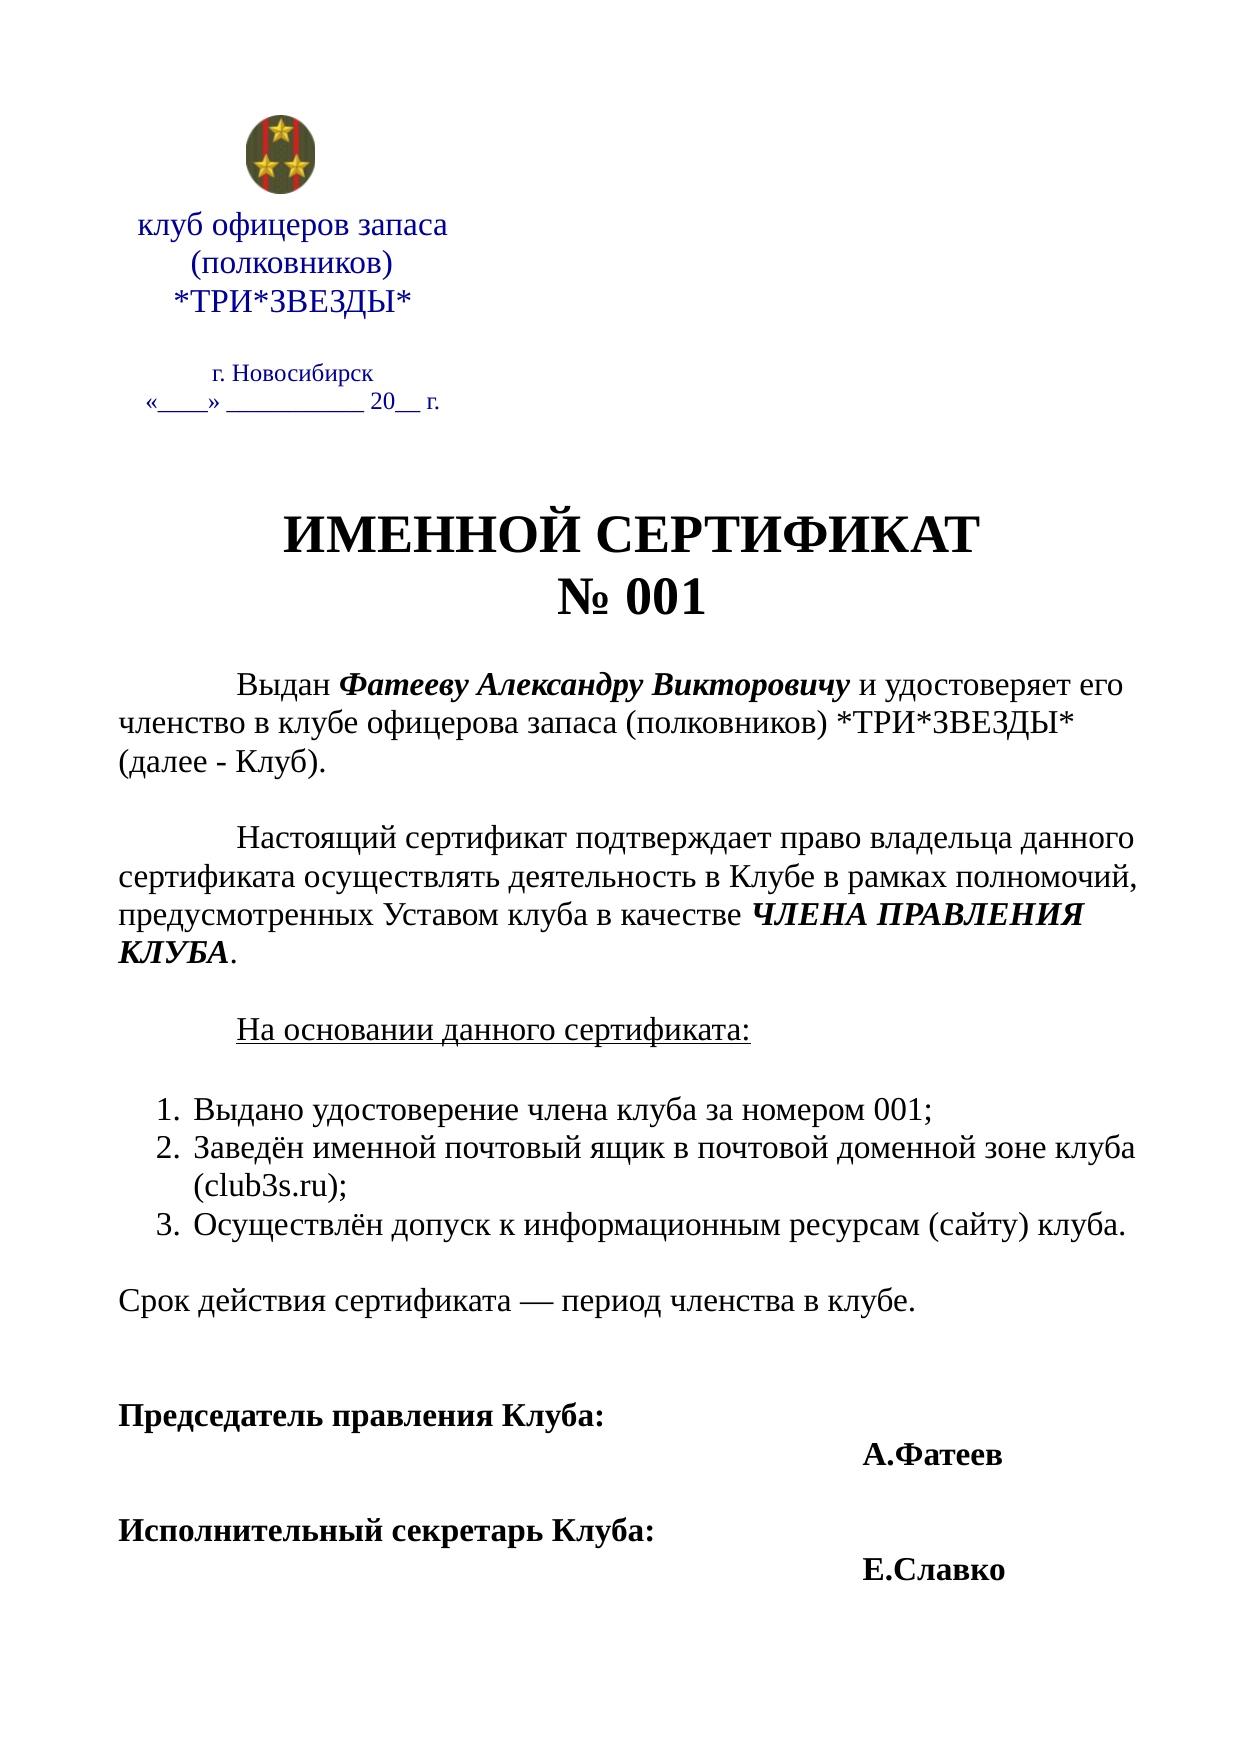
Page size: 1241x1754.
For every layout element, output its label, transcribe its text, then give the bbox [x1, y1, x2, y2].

text Е.Славко [862, 1549, 1146, 1587]
picture [246, 115, 315, 194]
text клуб офицеров запаса (полковников) [112, 204, 473, 281]
text «____» ___________ 20__ г. [112, 386, 473, 415]
text На основании данного сертификата: [118, 1009, 1146, 1048]
list Осуществлён допуск к информационным ресурсам (сайту) клуба. [156, 1204, 1146, 1242]
text Исполнительный секретарь Клуба: [118, 1511, 1146, 1549]
text А.Фатеев [862, 1434, 1146, 1472]
text Срок действия сертификата — период членства в клубе. [118, 1281, 1146, 1319]
text Выдан Фатееву Александру Викторовичу и удостоверяет его членство в клубе офицерова запаса (полковников) *ТРИ*ЗВЕЗДЫ* (далее - Клуб). [118, 664, 1146, 779]
text Председатель правления Клуба: [118, 1396, 1146, 1434]
list Выдано удостоверение члена клуба за номером 001; [156, 1089, 1146, 1127]
text ИМЕННОЙ СЕРТИФИКАТ [118, 501, 1146, 564]
text Настоящий сертификат подтверждает право владельца данного сертификата осу­ществлять деятельность в Клубе в рамках полномочий, предусмотрен­ных Уставом клуба в качестве ЧЛЕНА ПРАВЛЕНИЯ КЛУБА. [118, 818, 1146, 971]
text *ТРИ*ЗВЕЗДЫ* [112, 281, 473, 319]
text г. Новосибирск [112, 358, 473, 386]
list Заведён именной почтовый ящик в почтовой доменной зоне клуба (club3s.ru); [156, 1127, 1146, 1204]
text № 001 [118, 564, 1146, 626]
